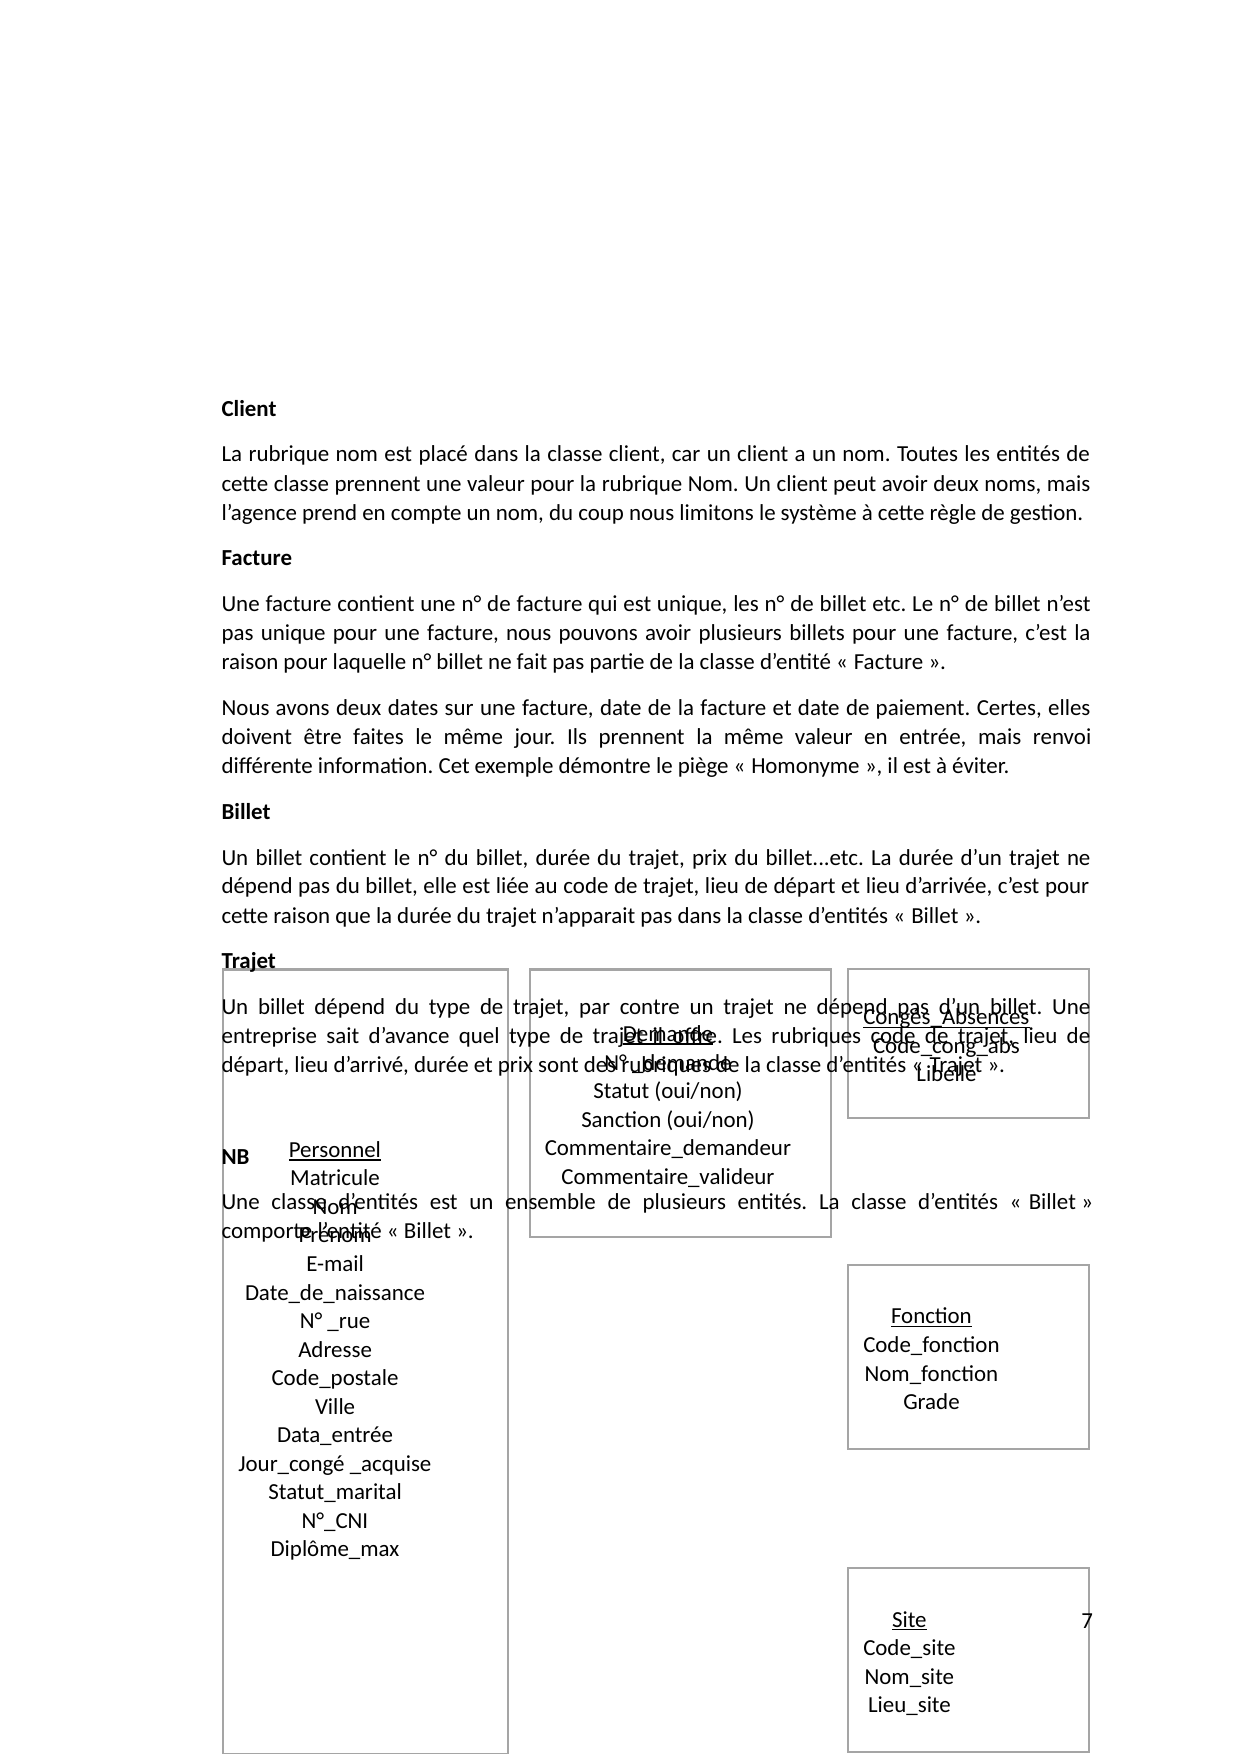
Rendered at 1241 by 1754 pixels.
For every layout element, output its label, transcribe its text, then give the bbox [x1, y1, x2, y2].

text Billet [221, 797, 1093, 825]
text Une facture contient une n° de facture qui est unique, les n° de billet etc. Le n° de billet n’est pas unique pour une facture, nous pouvons avoir plusieurs billets pour une facture, c’est la raison pour laquelle n° billet ne fait pas partie de la classe d’entité « Facture ». [221, 589, 1093, 675]
text Une classe d’entités est un ensemble de plusieurs entités. La classe d’entités « Billet » comporte l’entité « Billet ». [509, 1187, 1093, 1244]
text Nous avons deux dates sur une facture, date de la facture et date de paiement. Certes, elles doivent être faites le même jour. Ils prennent la même valeur en entrée, mais renvoi différente information. Cet exemple démontre le piège « Homonyme », il est à éviter. [221, 693, 1093, 779]
text Trajet [221, 946, 1093, 974]
text NB [509, 1142, 529, 1170]
text Facture [221, 543, 1093, 571]
text La rubrique nom est placé dans la classe client, car un client a un nom. Toutes les entités de cette classe prennent une valeur pour la rubrique Nom. Un client peut avoir deux noms, mais l’agence prend en compte un nom, du coup nous limitons le système à cette règle de gestion. [221, 439, 1093, 526]
text Client [221, 394, 1093, 422]
text Un billet contient le n° du billet, durée du trajet, prix du billet...etc. La durée d’un trajet ne dépend pas du billet, elle est liée au code de trajet, lieu de départ et lieu d’arrivée, c’est pour cette raison que la durée du trajet n’apparait pas dans la classe d’entités « Billet ». [221, 843, 1093, 929]
text NB [832, 1142, 1093, 1170]
